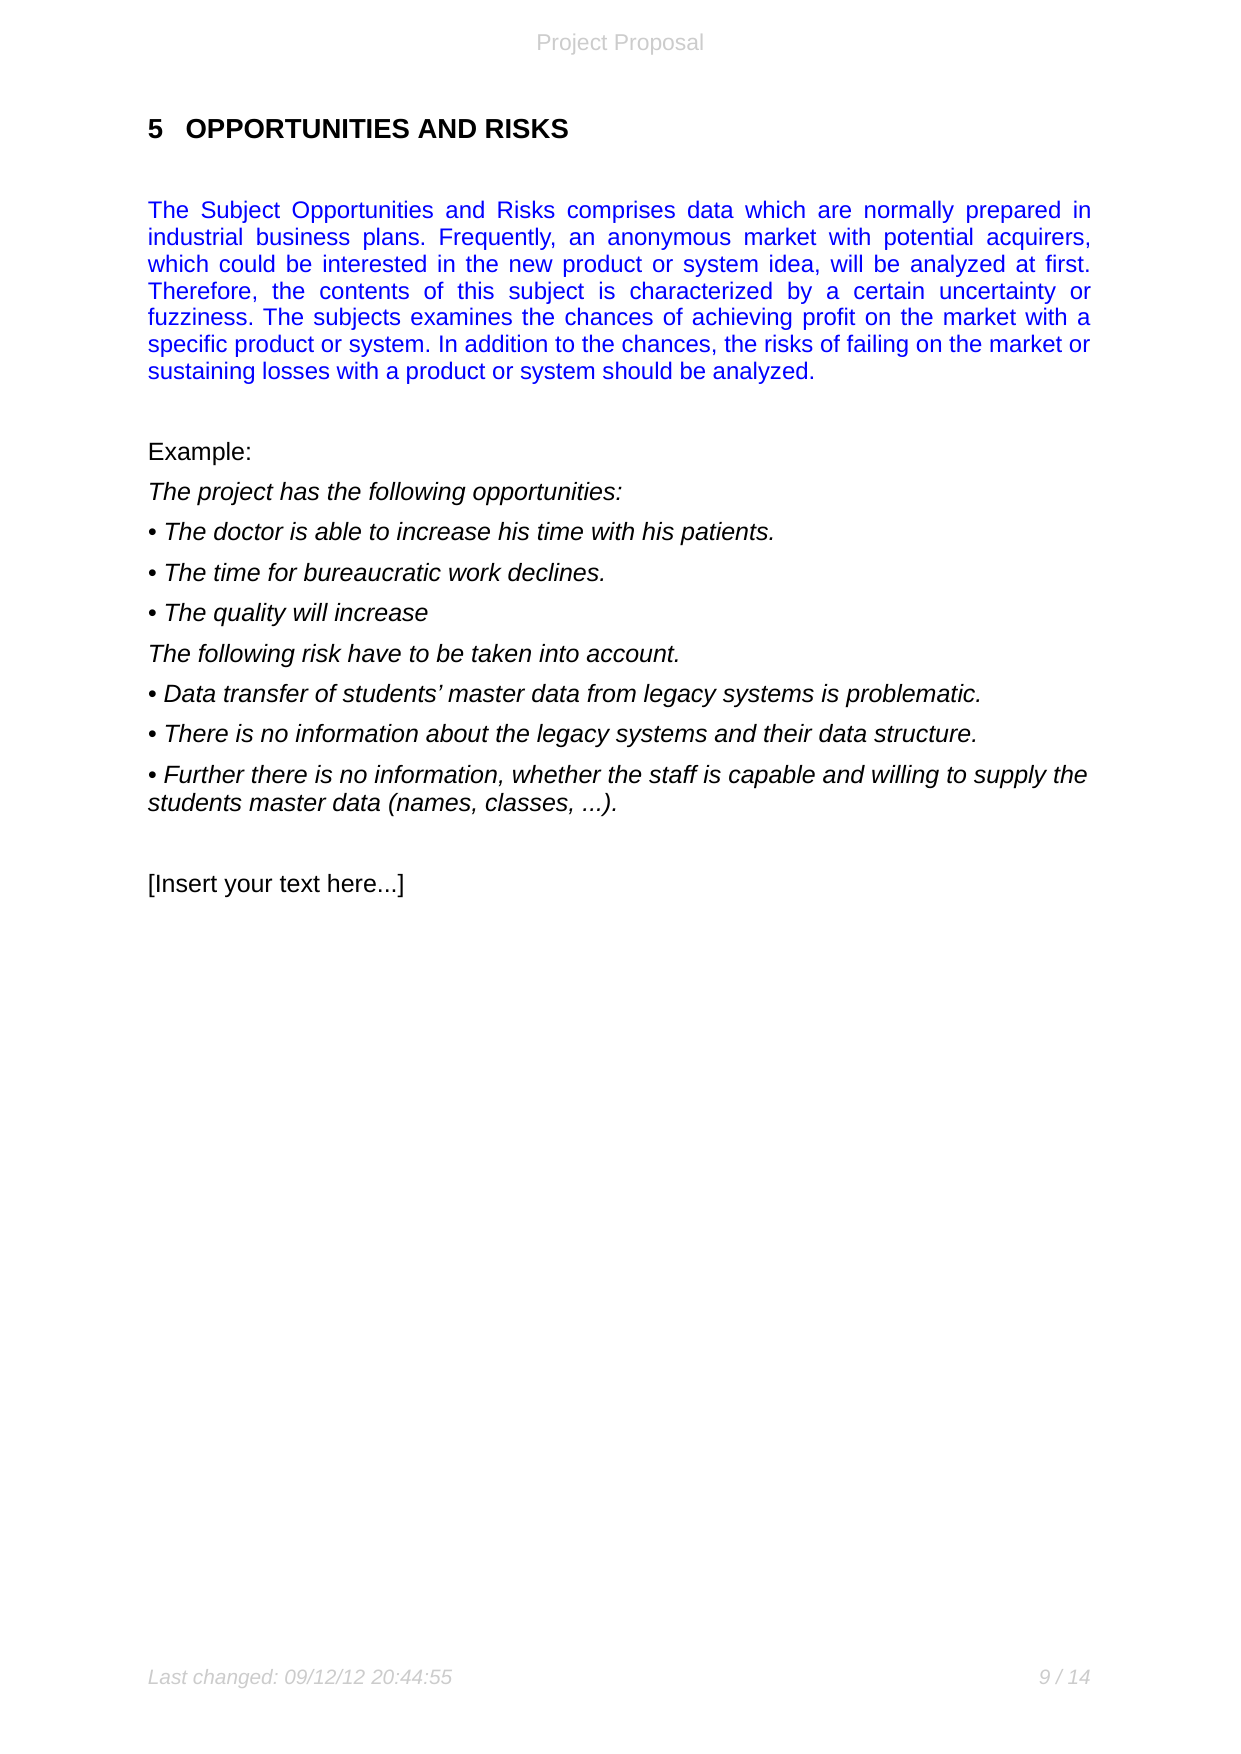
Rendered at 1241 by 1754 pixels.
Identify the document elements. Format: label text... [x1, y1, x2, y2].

text • There is no information about the legacy systems and their data structure. [148, 720, 1093, 748]
text • The quality will increase [148, 599, 1093, 627]
subtitle Opportunities and Risks [148, 113, 1093, 144]
text • The doctor is able to increase his time with his patients. [148, 518, 1093, 546]
text Example: [148, 437, 1093, 465]
text [Insert your text here...] [148, 869, 1093, 897]
text • Further there is no information, whether the staff is capable and willing to supply the students master data (names, classes, ...). [148, 761, 1093, 817]
text The Subject Opportunities and Risks comprises data which are normally prepared in industrial business plans. Frequently, an anonymous market with potential acquirers, which could be interested in the new product or system idea, will be analyzed at first. Therefore, the contents of this subject is characterized by a certain uncertainty or fuzziness. The subjects examines the chances of achieving profit on the market with a specific product or system. In addition to the chances, the risks of failing on the market or sustaining losses with a product or system should be analyzed. [148, 197, 1093, 384]
text The project has the following opportunities: [148, 478, 1093, 506]
text • Data transfer of students’ master data from legacy systems is problematic. [148, 680, 1093, 708]
text • The time for bureaucratic work declines. [148, 559, 1093, 587]
text The following risk have to be taken into account. [148, 639, 1093, 667]
